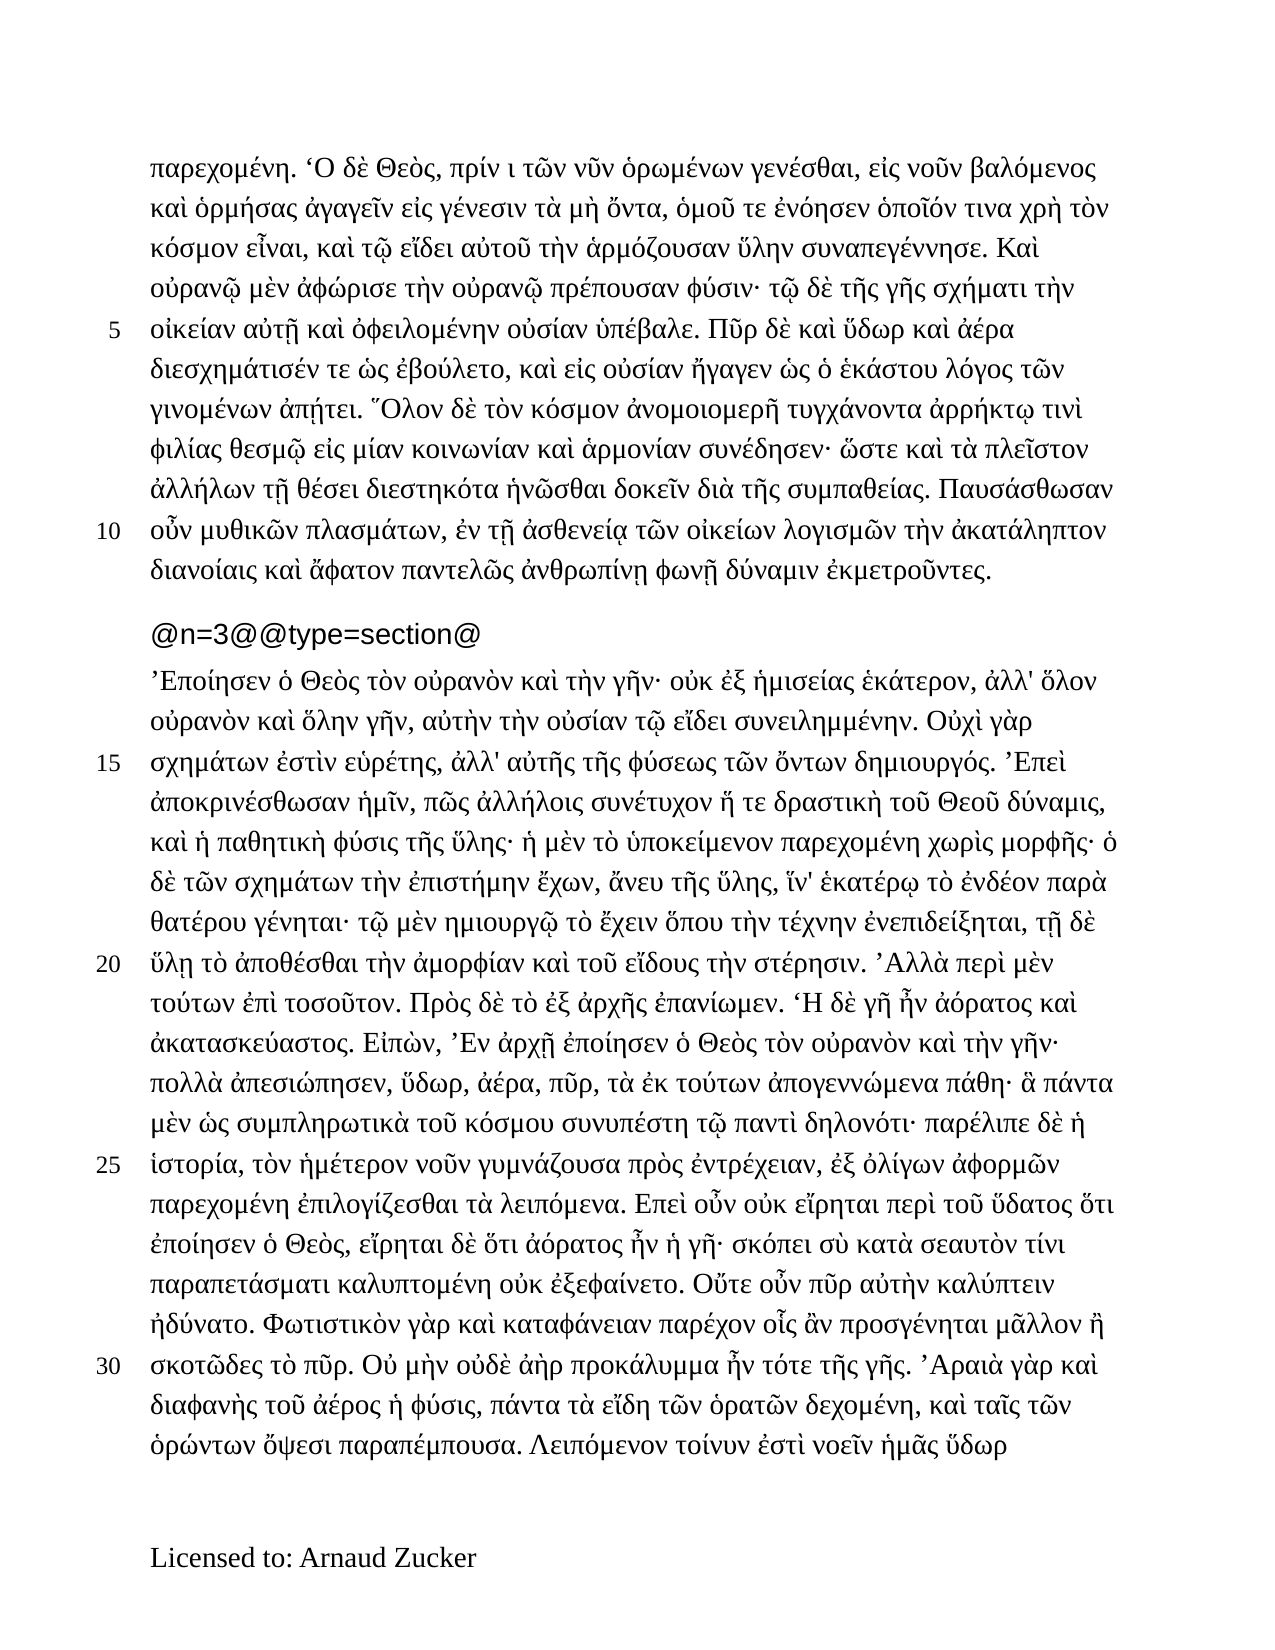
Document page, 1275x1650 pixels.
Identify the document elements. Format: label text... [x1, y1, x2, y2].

text ’Εποίησεν ὁ Θεὸς τὸν οὐρανὸν καὶ τὴν γῆν· οὐκ ἐξ ἡμισείας ἑκάτερον, ἀλλ' ὅλον οὐρανὸν καὶ ὅλην γῆν, αὐτὴν τὴν οὐσίαν τῷ εἴδει συνειλημμένην. Οὐχὶ γὰρ σχημάτων ἐστὶν εὑρέτης, ἀλλ' αὐτῆς τῆς ϕύσεως τῶν ὄντων δημιουργός. ’Επεὶ ἀποκρινέσθωσαν ἡμῖν, πῶς ἀλλήλοις συνέτυχον ἥ τε δραστικὴ τοῦ Θεοῦ δύναμις, καὶ ἡ παθητικὴ ϕύσις τῆς ὕλης· ἡ μὲν τὸ ὑποκείμενον παρεχομένη χωρὶς μορϕῆς· ὁ δὲ τῶν σχημάτων τὴν ἐπιστήμην ἔχων, ἄνευ τῆς ὕλης, ἵν' ἑκατέρῳ τὸ ἐνδέον παρὰ θατέρου γένηται· τῷ μὲν ημιουργῷ τὸ ἔχειν ὅπου τὴν τέχνην ἐνεπιδείξηται, τῇ δὲ ὕλῃ τὸ ἀποθέσθαι τὴν ἀμορϕίαν καὶ τοῦ εἴδους τὴν στέρησιν. ’Αλλὰ περὶ μὲν τούτων ἐπὶ τοσοῦτον. Πρὸς δὲ τὸ ἐξ ἀρχῆς ἐπανίωμεν. ‘Η δὲ γῆ ἦν ἀόρατος καὶ ἀκατασκεύαστος. Εἰπὼν, ’Εν ἀρχῇ ἐποίησεν ὁ Θεὸς τὸν οὐρανὸν καὶ τὴν γῆν· πολλὰ ἀπεσιώπησεν, ὕδωρ, ἀέρα, πῦρ, τὰ ἐκ τούτων ἀπογεννώμενα πάθη· ἃ πάντα μὲν ὡς συμπληρωτικὰ τοῦ κόσμου συνυπέστη τῷ παντὶ δηλονότι· παρέλιπε δὲ ἡ ἱστορία, τὸν ἡμέτερον νοῦν γυμνάζουσα πρὸς ἐντρέχειαν, ἐξ ὀλίγων ἀϕορμῶν παρεχομένη ἐπιλογίζεσθαι τὰ λειπόμενα. Επεὶ οὖν οὐκ εἴρηται περὶ τοῦ ὕδατος ὅτι ἐποίησεν ὁ Θεὸς, εἴρηται δὲ ὅτι ἀόρατος ἦν ἡ γῆ· σκόπει σὺ κατὰ σεαυτὸν τίνι παραπετάσματι καλυπτομένη οὐκ ἐξεϕαίνετο. Οὔτε οὖν πῦρ αὐτὴν καλύπτειν ἠδύνατο. Φωτιστικὸν γὰρ καὶ καταϕάνειαν παρέχον οἷς ἂν προσγένηται μᾶλλον ἢ σκοτῶδες τὸ πῦρ. Οὐ μὴν οὐδὲ ἀὴρ προκάλυμμα ἦν τότε τῆς γῆς. ’Αραιὰ γὰρ καὶ διαϕανὴς τοῦ ἀέρος ἡ ϕύσις, πάντα τὰ εἴδη τῶν ὁρατῶν δεχομένη, καὶ ταῖς τῶν ὁρώντων ὄψεσι παραπέμπουσα. Λειπόμενον τοίνυν ἐστὶ νοεῖν ἡμᾶς ὕδωρ [150, 663, 1125, 1461]
subtitle @n=3@@type=section@ [150, 617, 1125, 651]
text παρεχομένη. ‘Ο δὲ Θεὸς, πρίν ι τῶν νῦν ὁρωμένων γενέσθαι, εἰς νοῦν βαλόμενος καὶ ὁρμήσας ἀγαγεῖν εἰς γένεσιν τὰ μὴ ὄντα, ὁμοῦ τε ἐνόησεν ὁποῖόν τινα χρὴ τὸν κόσμον εἶναι, καὶ τῷ εἴδει αὐτοῦ τὴν ἁρμόζουσαν ὕλην συναπεγέννησε. Καὶ οὐρανῷ μὲν ἀϕώρισε τὴν οὐρανῷ πρέπουσαν ϕύσιν· τῷ δὲ τῆς γῆς σχήματι τὴν οἰκείαν αὐτῇ καὶ ὀϕειλομένην οὐσίαν ὑπέβαλε. Πῦρ δὲ καὶ ὕδωρ καὶ ἀέρα διεσχημάτισέν τε ὡς ἐβούλετο, καὶ εἰς οὐσίαν ἤγαγεν ὡς ὁ ἑκάστου λόγος τῶν γινομένων ἀπῄτει. ῞Ολον δὲ τὸν κόσμον ἀνομοιομερῆ τυγχάνοντα ἀρρήκτῳ τινὶ ϕιλίας θεσμῷ εἰς μίαν κοινωνίαν καὶ ἁρμονίαν συνέδησεν· ὥστε καὶ τὰ πλεῖστον ἀλλήλων τῇ θέσει διεστηκότα ἡνῶσθαι δοκεῖν διὰ τῆς συμπαθείας. Παυσάσθωσαν οὖν μυθικῶν πλασμάτων, ἐν τῇ ἀσθενείᾳ τῶν οἰκείων λογισμῶν τὴν ἀκατάληπτον διανοίαις καὶ ἄϕατον παντελῶς ἀνθρωπίνῃ ϕωνῇ δύναμιν ἐκμετροῦντες. [150, 150, 1125, 586]
